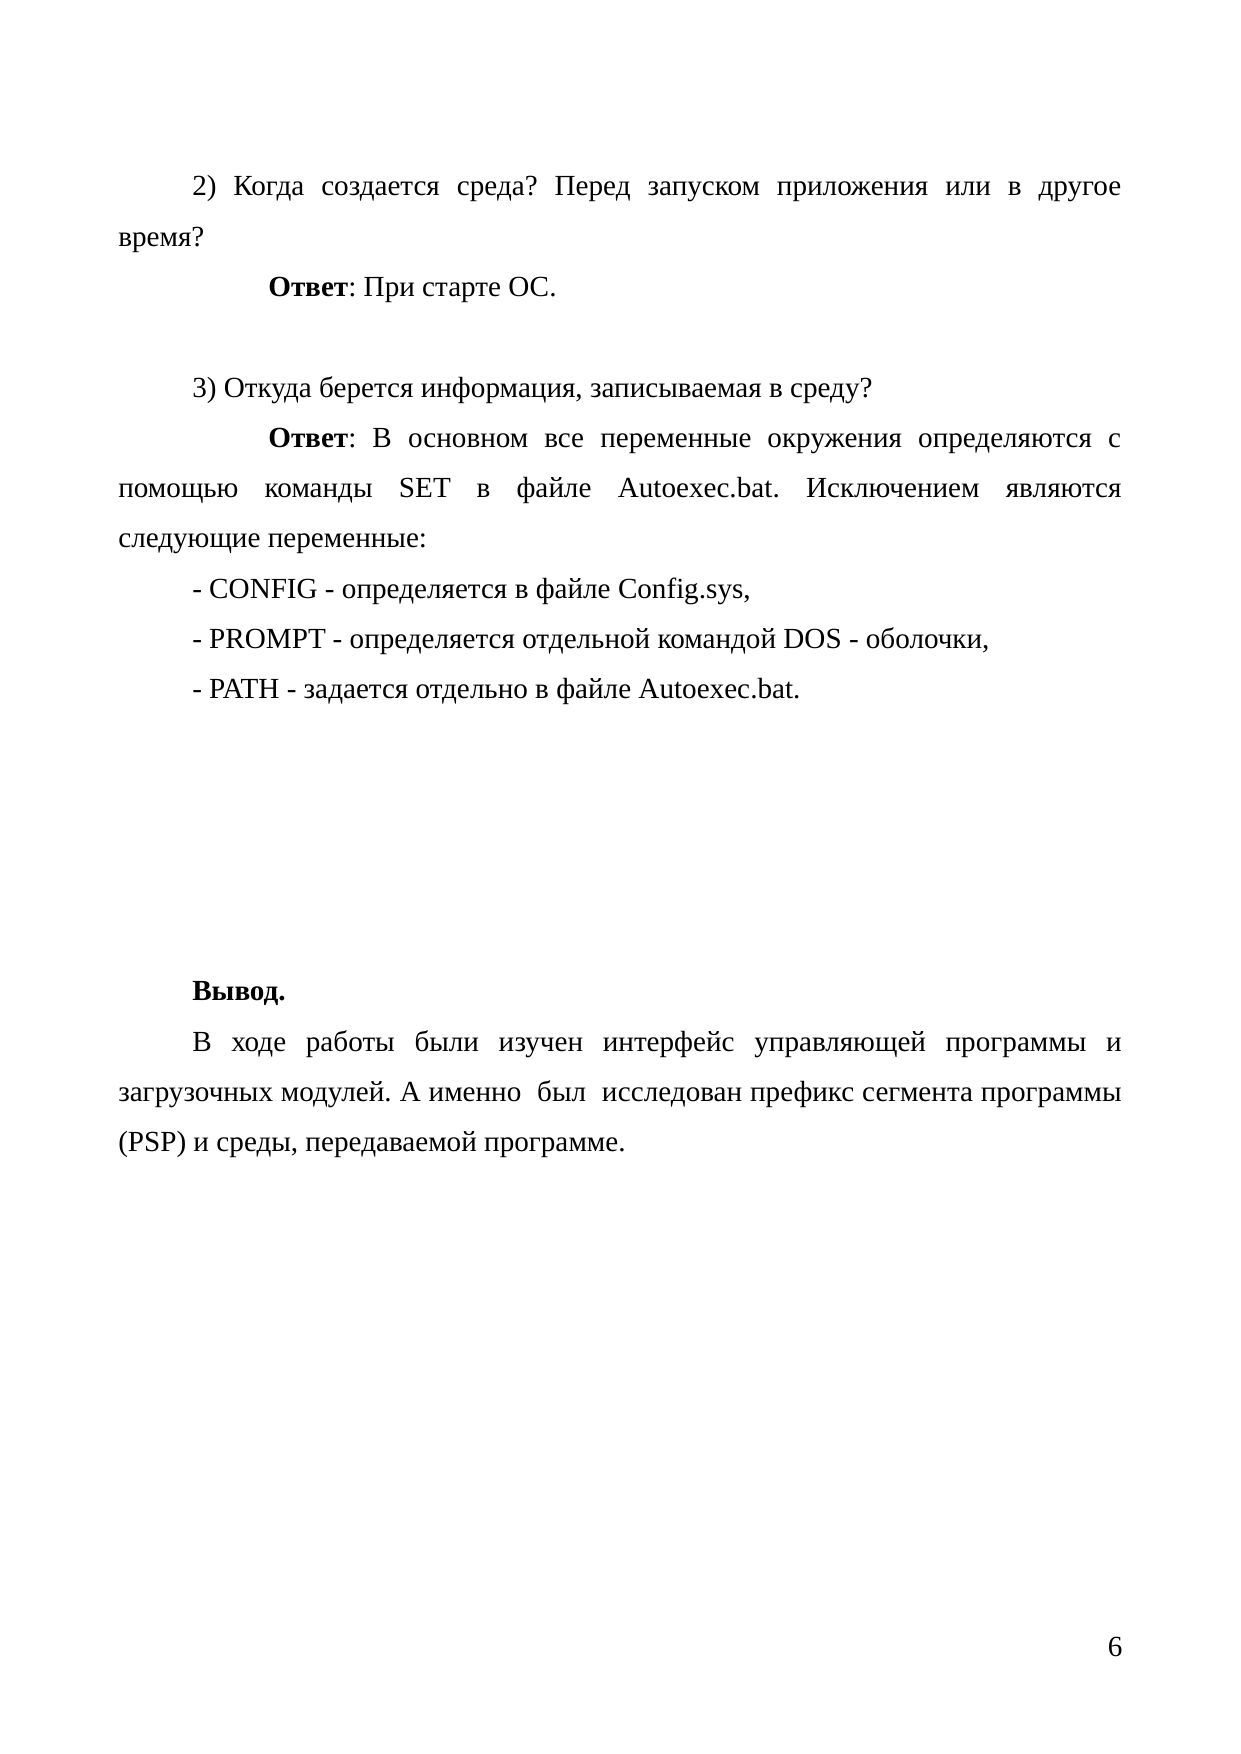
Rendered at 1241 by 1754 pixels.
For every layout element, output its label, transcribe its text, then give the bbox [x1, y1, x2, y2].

text Ответ: При старте ОС. [118, 269, 1122, 303]
text В ходе работы были изучен интерфейс управляющей программы и загрузочных модулей. А именно был исследован префикс сегмента программы (PSP) и среды, передаваемой программе. [118, 1024, 1122, 1158]
text - CONFIG - определяется в файле Config.sys, [118, 571, 1122, 604]
text Ответ: В основном все переменные окружения определяются с помощью команды SET в файле Autoexec.bat. Исключением являются следующие переменные: [118, 420, 1122, 554]
text 2) Когда создается среда? Перед запуском приложения или в другое время? [118, 168, 1122, 252]
text - PROMPT - определяется отдельной командой DOS - оболочки, [118, 621, 1122, 655]
text 3) Откуда берется информация, записываемая в среду? [118, 370, 1122, 403]
text - PATH - задается отдельно в файле Autoexec.bat. [118, 672, 1122, 705]
subtitle Вывод. [118, 973, 1122, 1007]
